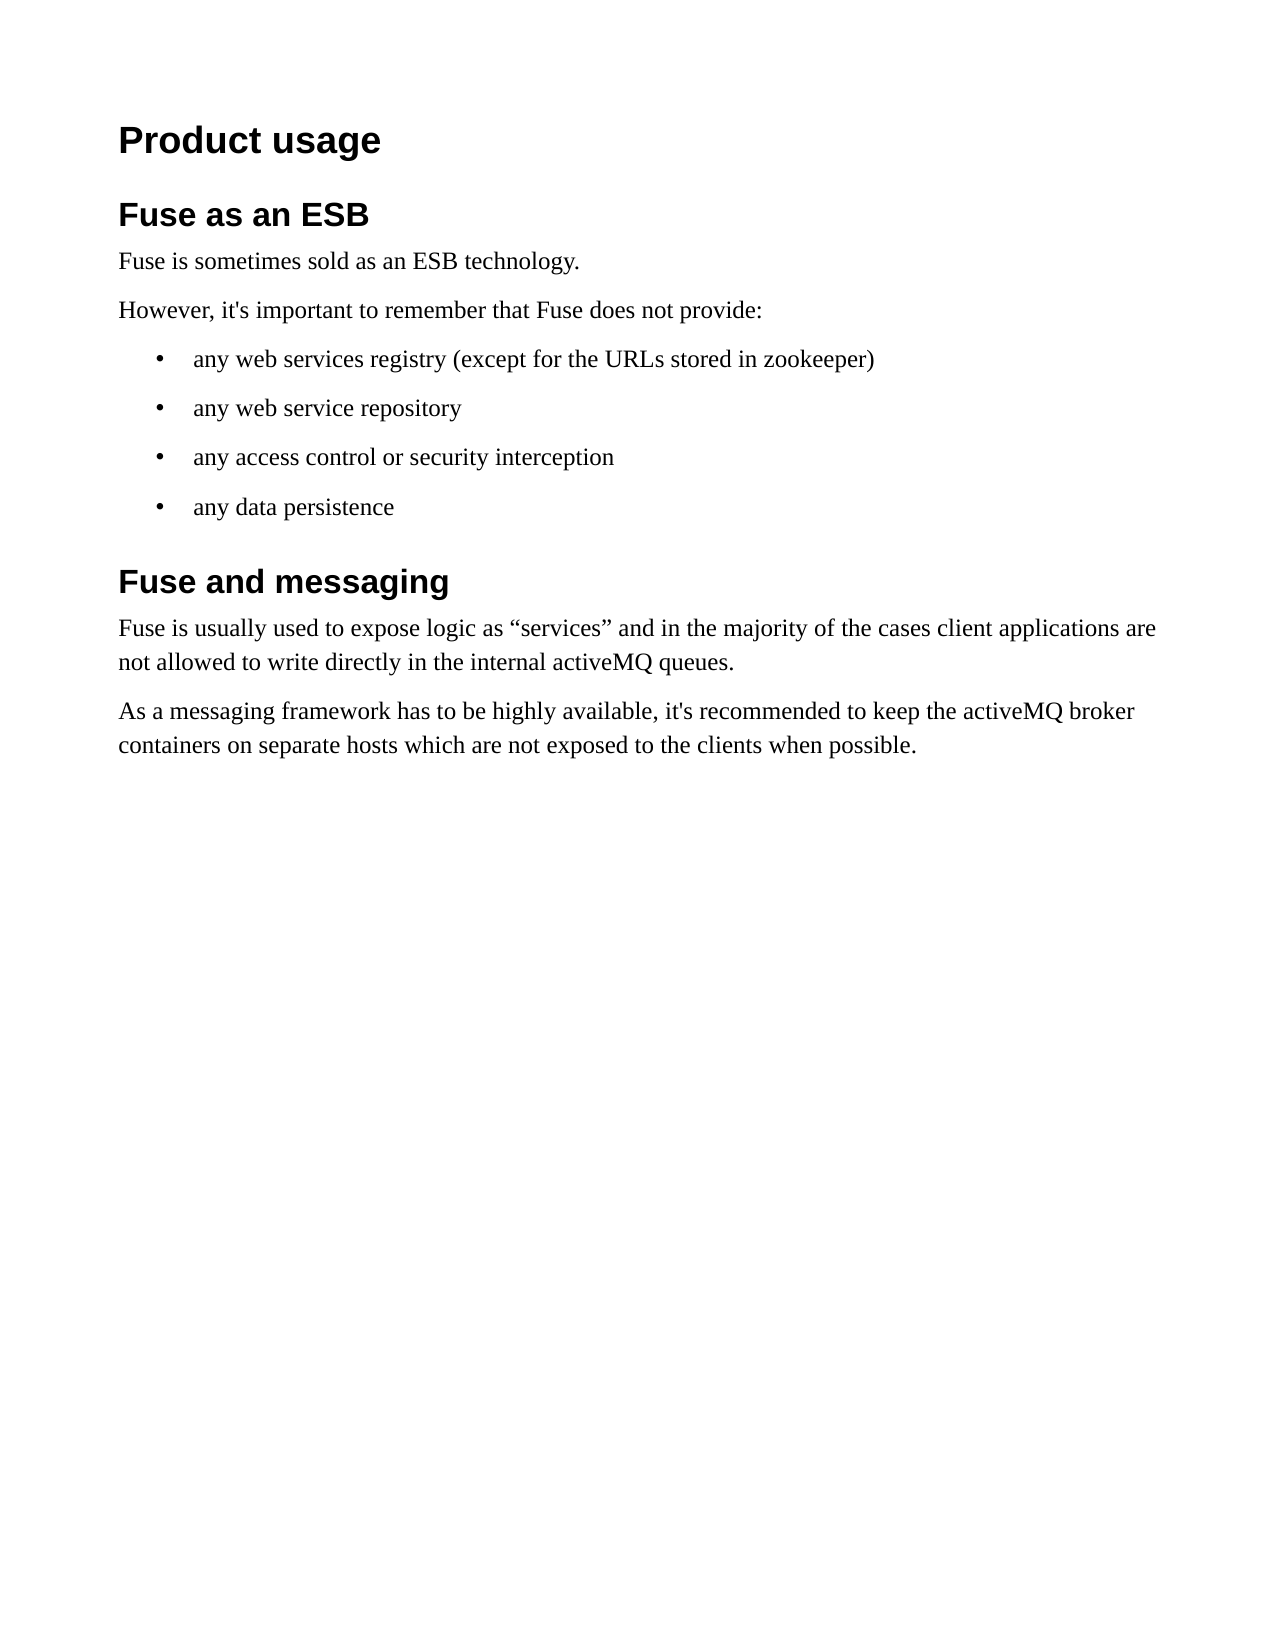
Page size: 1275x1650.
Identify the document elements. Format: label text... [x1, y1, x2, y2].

subtitle Fuse as an ESB [118, 195, 1157, 234]
text Fuse is sometimes sold as an ESB technology. [118, 246, 1157, 275]
text However, it's important to remember that Fuse does not provide: [118, 295, 1157, 324]
list any web service repository [156, 393, 1157, 422]
text As a messaging framework has to be highly available, it's recommended to keep the activeMQ broker containers on separate hosts which are not exposed to the clients when possible. [118, 696, 1157, 759]
text Fuse is usually used to expose logic as “services” and in the majority of the cases client applications are not allowed to write directly in the internal activeMQ queues. [118, 613, 1157, 676]
list any web services registry (except for the URLs stored in zookeeper) [156, 344, 1157, 373]
list any access control or security interception [156, 442, 1157, 471]
list any data persistence [156, 492, 1157, 520]
subtitle Fuse and messaging [118, 561, 1157, 600]
subtitle Product usage [118, 118, 1157, 162]
